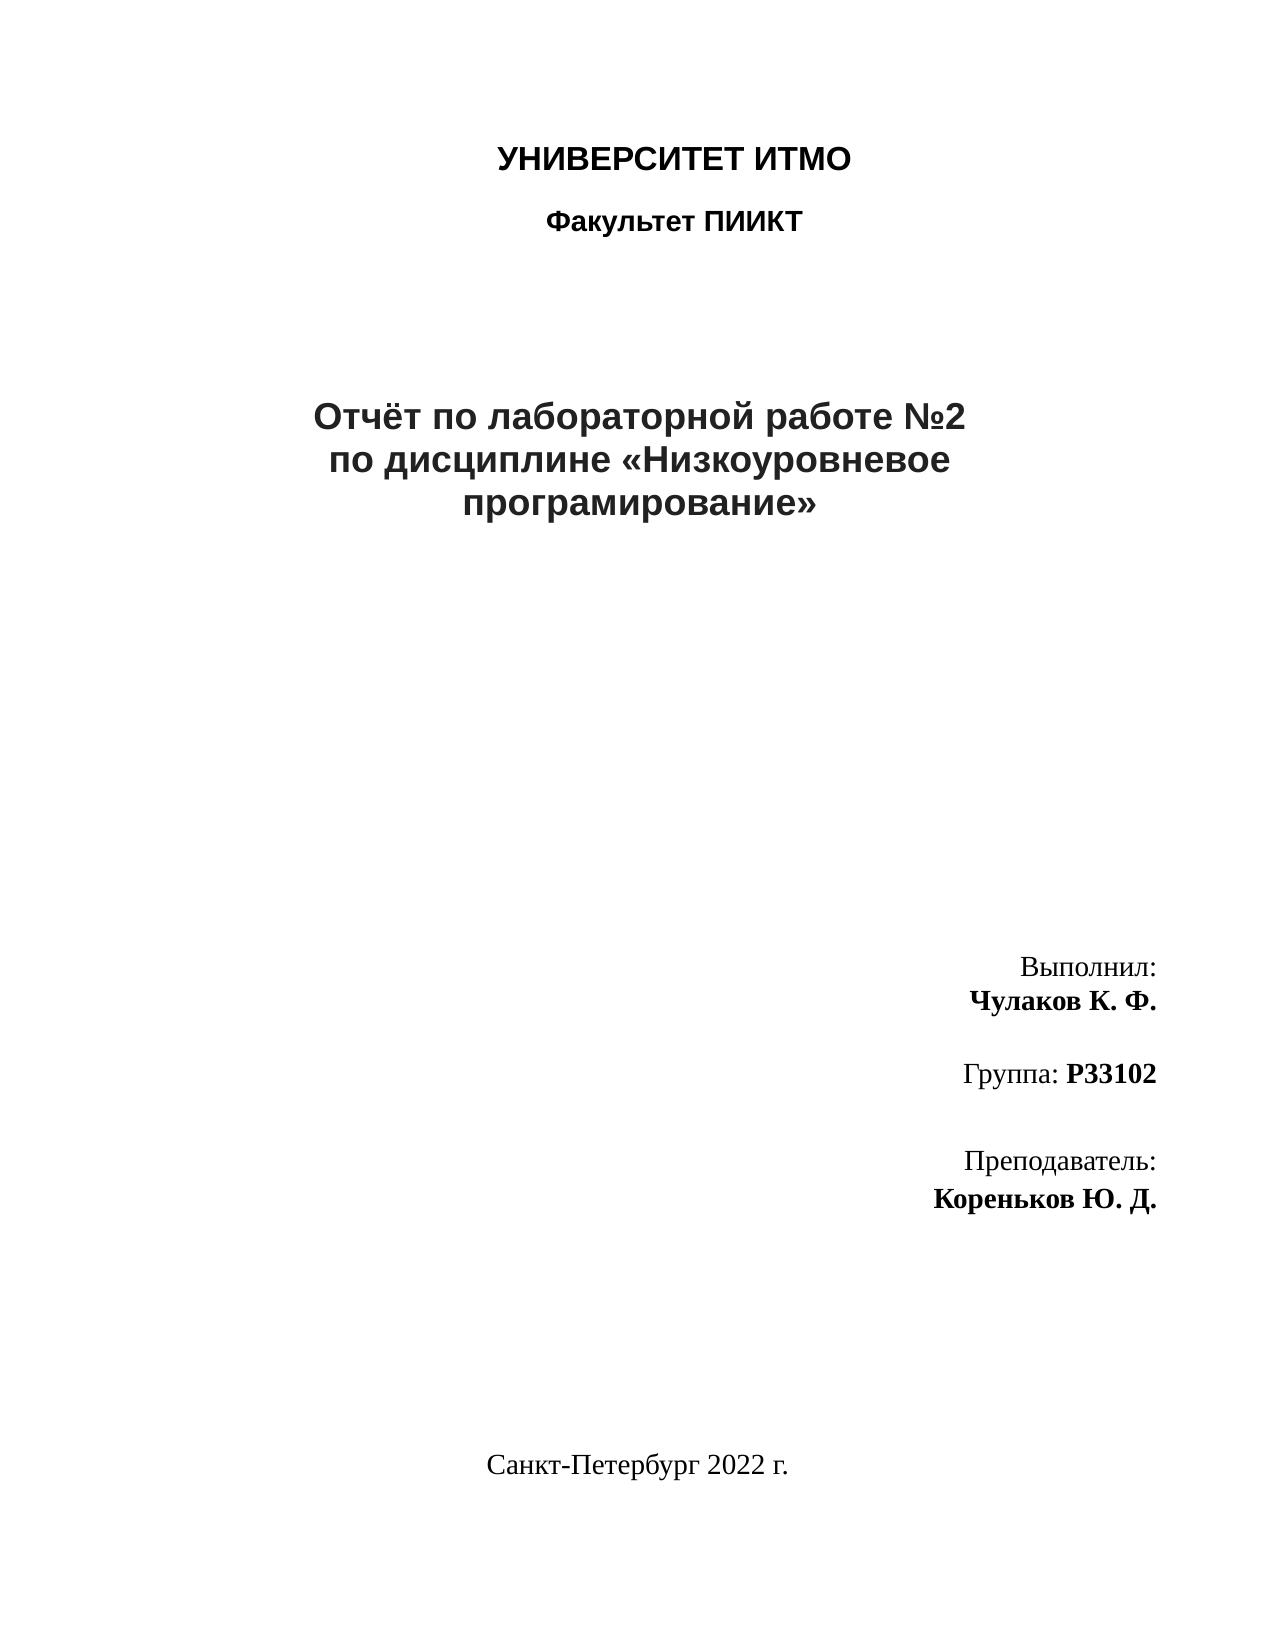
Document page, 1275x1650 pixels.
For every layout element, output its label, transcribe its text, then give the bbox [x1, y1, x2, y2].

text Санкт-Петербург 2022 г. [118, 1447, 1157, 1481]
text Группа: Р33102 [813, 1056, 1157, 1090]
text Выполнил: [813, 949, 1157, 983]
text Преподаватель: Кореньков Ю. Д. [813, 1143, 1157, 1215]
text Отчёт по лабораторной работе №2 [189, 394, 1090, 437]
subtitle Факультет ПИИКТ [118, 204, 1157, 238]
text по дисциплине «Низкоуровневое програмирование» [189, 437, 1090, 524]
text Чулаков К. Ф. [813, 983, 1157, 1017]
subtitle УНИВЕРСИТЕТ ИТМО [118, 139, 1157, 177]
